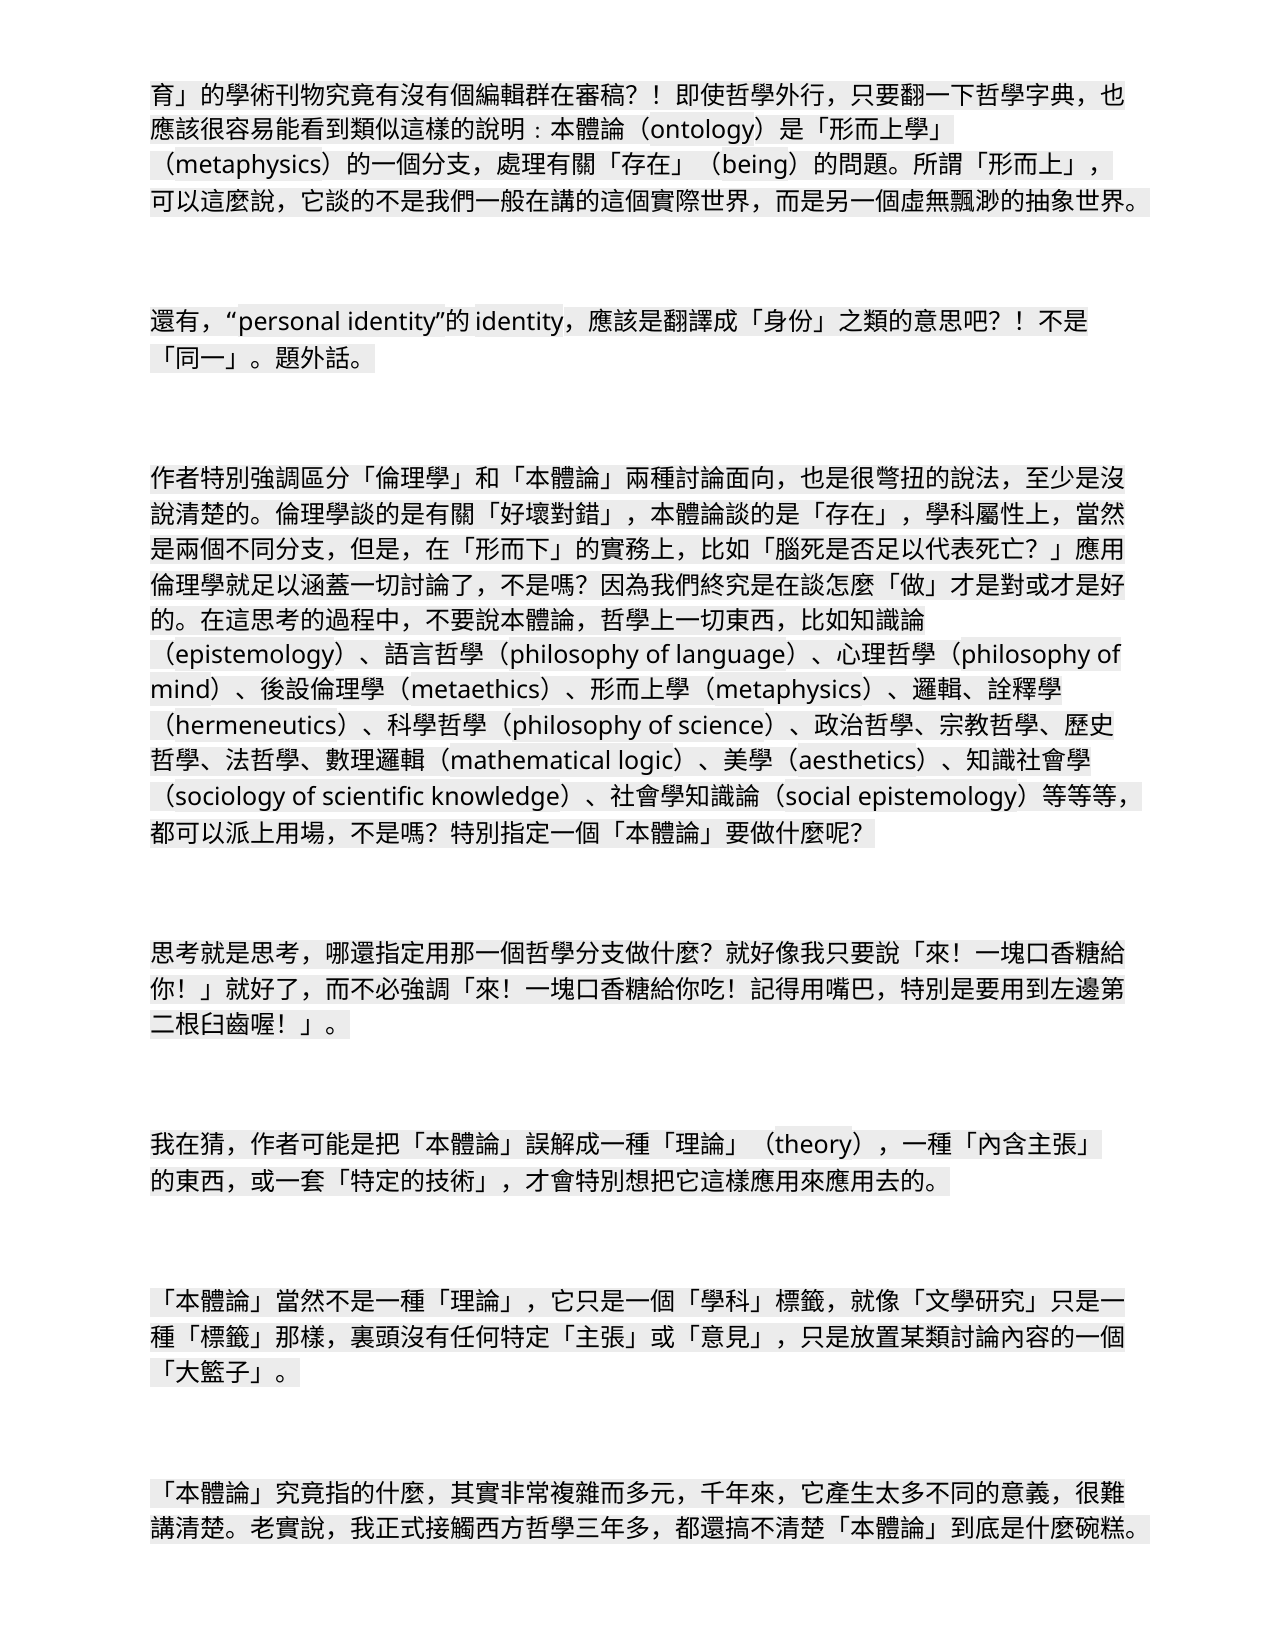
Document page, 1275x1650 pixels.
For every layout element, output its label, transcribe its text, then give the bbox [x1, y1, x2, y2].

text 「本體論」究竟指的什麼，其實非常複雜而多元，千年來，它產生太多不同的意義，很難講清楚。老實說，我正式接觸西方哲學三年多，都還搞不清楚「本體論」到底是什麼碗糕。這字在哲學上，依我看，還是少用為妙，因為別人往往會不知道你確切是在說些什麼，它太多義也太曖昧了。不過，不管它有幾十種涵義，絕不包括作者自己「想像」的那一種。 [150, 1473, 1125, 1544]
text 「本體論」當然不是一種「理論」，它只是一個「學科」標籤，就像「文學研究」只是一種「標籤」那樣，裏頭沒有任何特定「主張」或「意見」，只是放置某類討論內容的一個「大籃子」。 [150, 1281, 1125, 1387]
text 我要不客氣地說，這樣的一篇論文，根本是語無倫次、不知所云！我真懷疑這本「醫學教育」的學術刊物究竟有沒有個編輯群在審稿？！即使哲學外行，只要翻一下哲學字典，也應該很容易能看到類似這樣的說明﹕本體論（ontology）是「形而上學」（metaphysics）的一個分支，處理有關「存在」（being）的問題。所謂「形而上」，可以這麼說，它談的不是我們一般在講的這個實際世界，而是另一個虛無飄渺的抽象世界。 [150, 75, 1125, 217]
text 作者特別強調區分「倫理學」和「本體論」兩種討論面向，也是很彆扭的說法，至少是沒說清楚的。倫理學談的是有關「好壞對錯」，本體論談的是「存在」，學科屬性上，當然是兩個不同分支，但是，在「形而下」的實務上，比如「腦死是否足以代表死亡？」應用倫理學就足以涵蓋一切討論了，不是嗎？因為我們終究是在談怎麼「做」才是對或才是好的。在這思考的過程中，不要說本體論，哲學上一切東西，比如知識論（epistemology）、語言哲學（philosophy of language）、心理哲學（philosophy of mind）、後設倫理學（metaethics）、形而上學（metaphysics）、邏輯、詮釋學（hermeneutics）、科學哲學（philosophy of science）、政治哲學、宗教哲學、歷史哲學、法哲學、數理邏輯（mathematical logic）、美學（aesthetics）、知識社會學（sociology of scientific knowledge）、社會學知識論（social epistemology）等等等，都可以派上用場，不是嗎？特別指定一個「本體論」要做什麼呢？ [150, 458, 1125, 848]
text 還有，“personal identity”的identity，應該是翻譯成「身份」之類的意思吧？！不是「同一」。題外話。 [150, 302, 1125, 373]
text 思考就是思考，哪還指定用那一個哲學分支做什麼？就好像我只要說「來！一塊口香糖給你！」就好了，而不必強調「來！一塊口香糖給你吃！記得用嘴巴，特別是要用到左邊第二根臼齒喔！」。 [150, 933, 1125, 1039]
text 我在猜，作者可能是把「本體論」誤解成一種「理論」（theory），一種「內含主張」的東西，或一套「特定的技術」，才會特別想把它這樣應用來應用去的。 [150, 1125, 1125, 1196]
